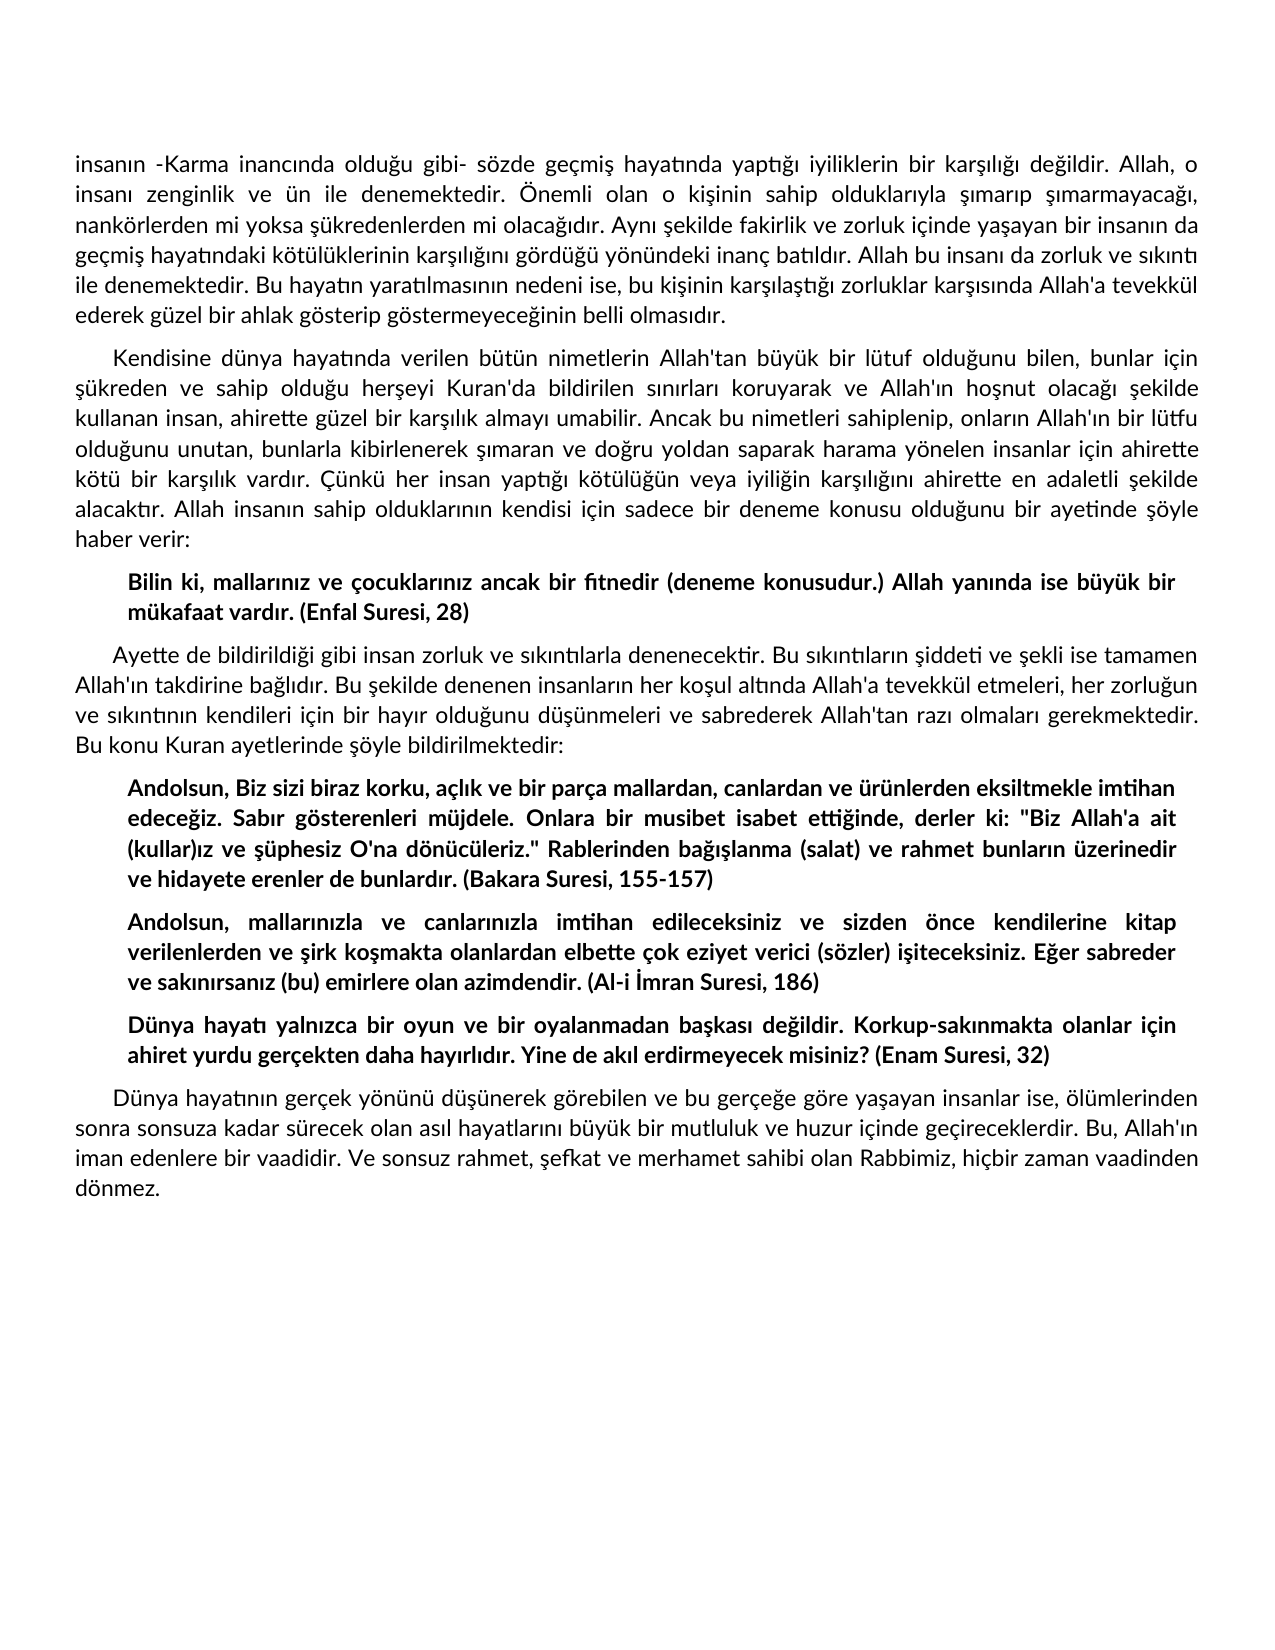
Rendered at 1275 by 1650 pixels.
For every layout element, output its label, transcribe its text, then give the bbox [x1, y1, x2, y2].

text Andolsun, Biz sizi biraz korku, açlık ve bir parça mallardan, canlardan ve ürünlerden eksiltmekle imtihan edeceğiz. Sabır gösterenleri müjdele. Onlara bir musibet isabet ettiğinde, derler ki: "Biz Allah'a ait (kullar)ız ve şüphesiz O'na dönücüleriz." Rablerinden bağışlanma (salat) ve rahmet bunların üzerinedir ve hidayete erenler de bunlardır. (Bakara Suresi, 155-157) [127, 774, 1177, 892]
text Dünya hayatının gerçek yönünü düşünerek görebilen ve bu gerçeğe göre yaşayan insanlar ise, ölümlerinden sonra sonsuza kadar sürecek olan asıl hayatlarını büyük bir mutluluk ve huzur içinde geçireceklerdir. Bu, Allah'ın iman edenlere bir vaadidir. Ve sonsuz rahmet, şefkat ve merhamet sahibi olan Rabbimiz, hiçbir zaman vaadinden dönmez. [75, 1083, 1200, 1201]
text Kendisine dünya hayatında verilen bütün nimetlerin Allah'tan büyük bir lütuf olduğunu bilen, bunlar için şükreden ve sahip olduğu herşeyi Kuran'da bildirilen sınırları koruyarak ve Allah'ın hoşnut olacağı şekilde kullanan insan, ahirette güzel bir karşılık almayı umabilir. Ancak bu nimetleri sahiplenip, onların Allah'ın bir lütfu olduğunu unutan, bunlarla kibirlenerek şımaran ve doğru yoldan saparak harama yönelen insanlar için ahirette kötü bir karşılık vardır. Çünkü her insan yaptığı kötülüğün veya iyiliğin karşılığını ahirette en adaletli şekilde alacaktır. Allah insanın sahip olduklarının kendisi için sadece bir deneme konusu olduğunu bir ayetinde şöyle haber verir: [75, 344, 1200, 552]
text insanın -Karma inancında olduğu gibi- sözde geçmiş hayatında yaptığı iyiliklerin bir karşılığı değildir. Allah, o insanı zenginlik ve ün ile denemektedir. Önemli olan o kişinin sahip olduklarıyla şımarıp şımarmayacağı, nankörlerden mi yoksa şükredenlerden mi olacağıdır. Aynı şekilde fakirlik ve zorluk içinde yaşayan bir insanın da geçmiş hayatındaki kötülüklerinin karşılığını gördüğü yönündeki inanç batıldır. Allah bu insanı da zorluk ve sıkıntı ile denemektedir. Bu hayatın yaratılmasının nedeni ise, bu kişinin karşılaştığı zorluklar karşısında Allah'a tevekkül ederek güzel bir ahlak gösterip göstermeyeceğinin belli olmasıdır. [75, 150, 1200, 328]
text Bilin ki, mallarınız ve çocuklarınız ancak bir fitnedir (deneme konusudur.) Allah yanında ise büyük bir mükafaat vardır. (Enfal Suresi, 28) [127, 568, 1177, 625]
text Andolsun, mallarınızla ve canlarınızla imtihan edileceksiniz ve sizden önce kendilerine kitap verilenlerden ve şirk koşmakta olanlardan elbette çok eziyet verici (sözler) işiteceksiniz. Eğer sabreder ve sakınırsanız (bu) emirlere olan azimdendir. (Al-i İmran Suresi, 186) [127, 907, 1177, 995]
text Ayette de bildirildiği gibi insan zorluk ve sıkıntılarla denenecektir. Bu sıkıntıların şiddeti ve şekli ise tamamen Allah'ın takdirine bağlıdır. Bu şekilde denenen insanların her koşul altında Allah'a tevekkül etmeleri, her zorluğun ve sıkıntının kendileri için bir hayır olduğunu düşünmeleri ve sabrederek Allah'tan razı olmaları gerekmektedir. Bu konu Kuran ayetlerinde şöyle bildirilmektedir: [75, 641, 1200, 759]
text Dünya hayatı yalnızca bir oyun ve bir oyalanmadan başkası değildir. Korkup-sakınmakta olanlar için ahiret yurdu gerçekten daha hayırlıdır. Yine de akıl erdirmeyecek misiniz? (Enam Suresi, 32) [127, 1010, 1177, 1068]
